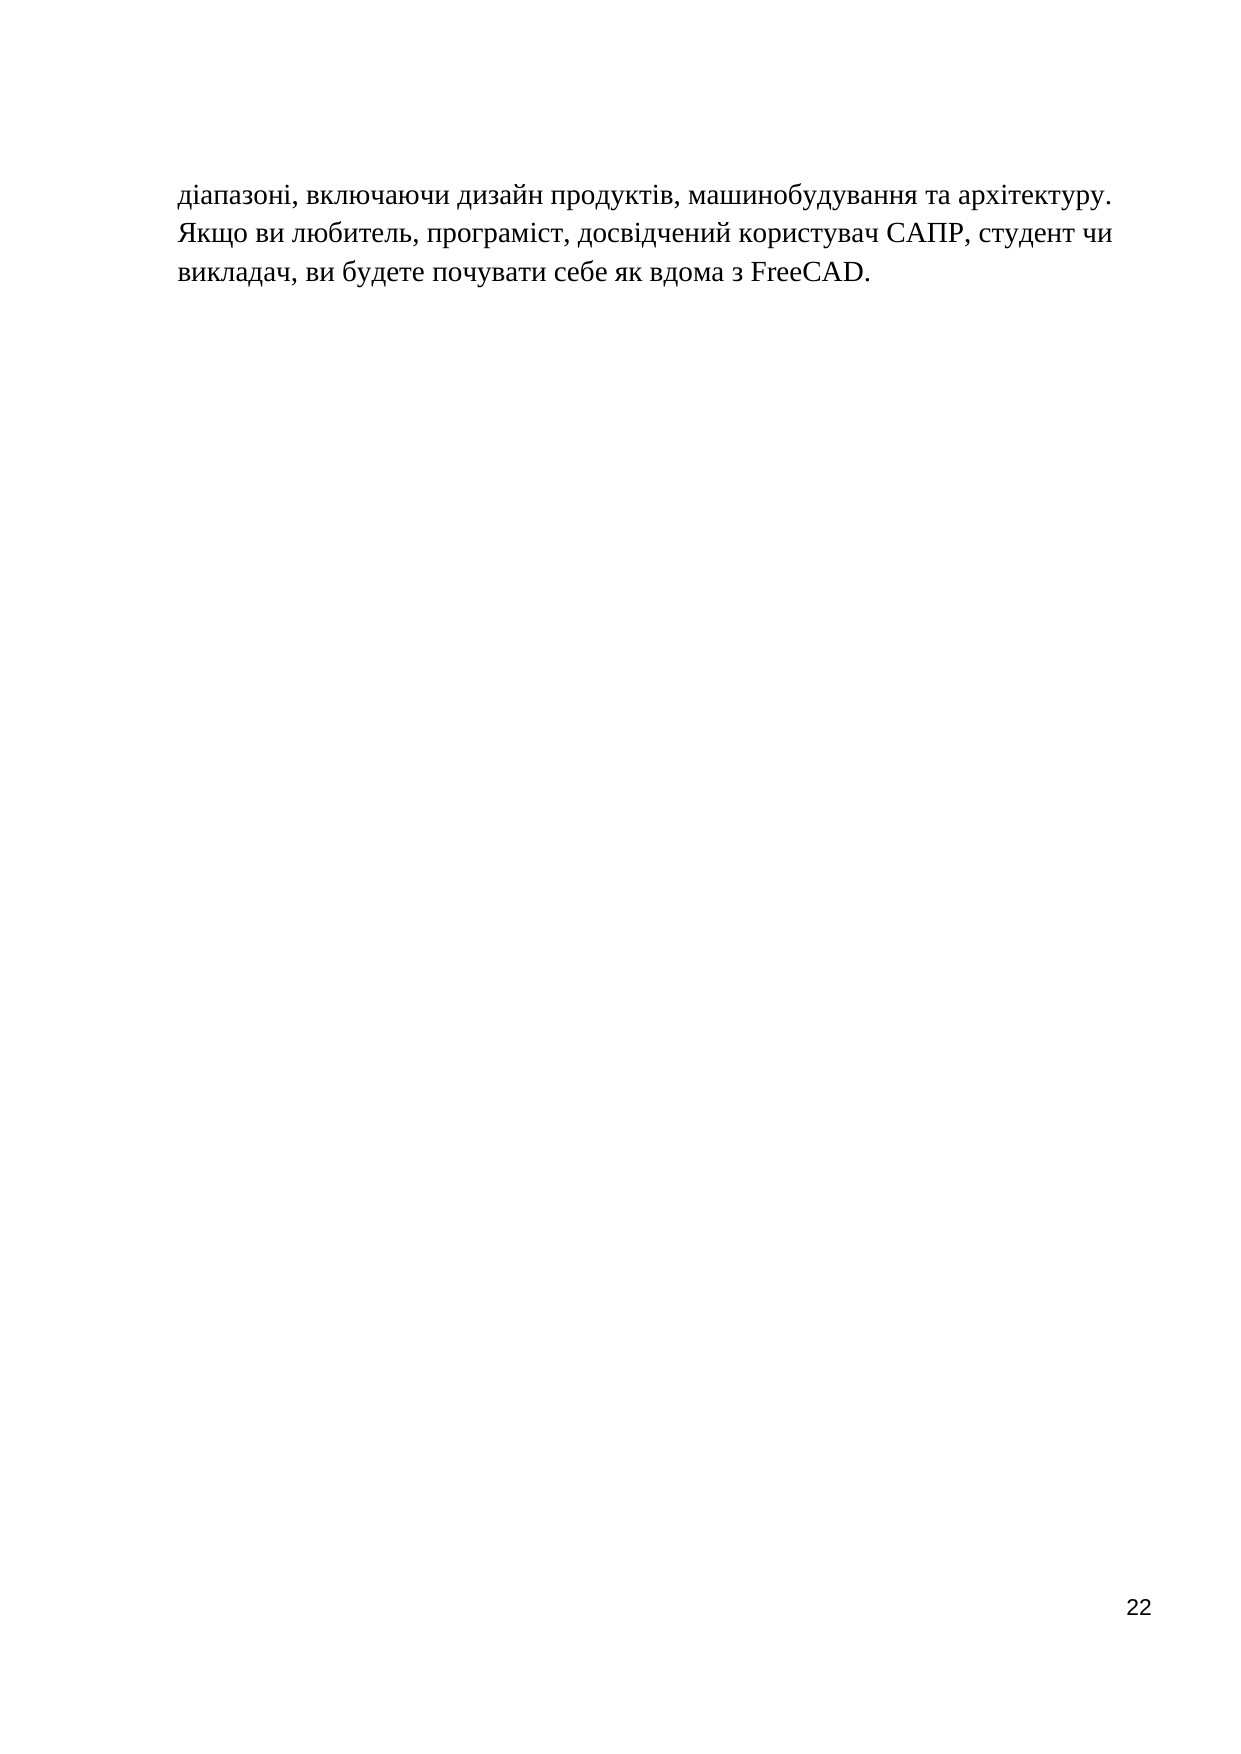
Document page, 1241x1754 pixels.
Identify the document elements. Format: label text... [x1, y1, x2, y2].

text діапазоні, включаючи дизайн продуктів, машинобудування та архітектуру. Якщо ви любитель, програміст, досвідчений користувач САПР, студент чи викладач, ви будете почувати себе як вдома з FreeCAD. [177, 177, 1152, 288]
